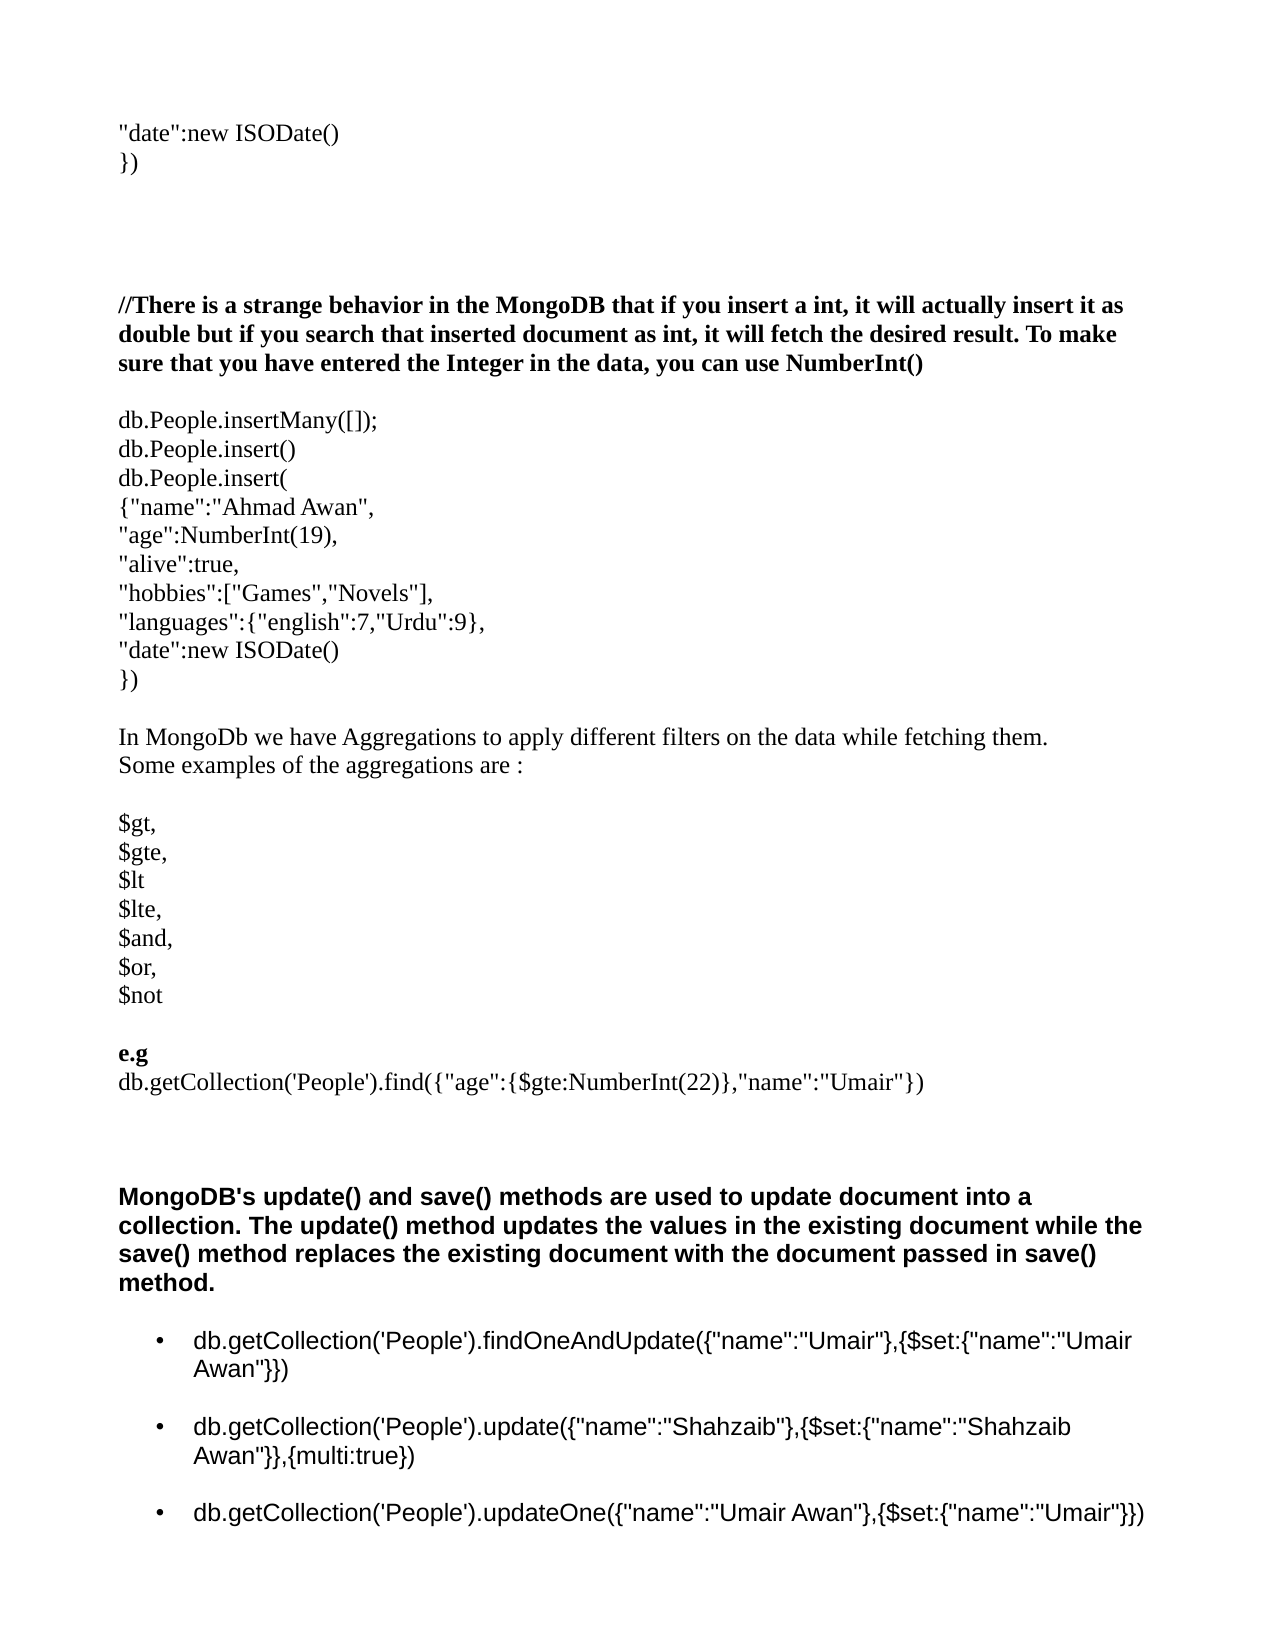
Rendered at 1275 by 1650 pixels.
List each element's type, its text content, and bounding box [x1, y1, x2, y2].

text "alive":true, [118, 549, 1157, 578]
text "hobbies":["Games","Novels"], [118, 578, 1157, 607]
list db.getCollection('People').findOneAndUpdate({"name":"Umair"},{$set:{"name":"Umair Awan"}}) [156, 1326, 1157, 1383]
text In MongoDb we have Aggregations to apply different filters on the data while fetching them. [118, 722, 1157, 751]
text {"name":"Ahmad Awan", [118, 492, 1157, 521]
text $not [118, 981, 1157, 1009]
text e.g [118, 1038, 1157, 1067]
text $and, [118, 923, 1157, 952]
text $lt [118, 866, 1157, 894]
text Some examples of the aggregations are : [118, 751, 1157, 779]
text MongoDB's update() and save() methods are used to update document into a collection. The update() method updates the values in the existing document while the save() method replaces the existing document with the document passed in save() method. [118, 1182, 1157, 1297]
text $or, [118, 952, 1157, 981]
text db.People.insert( [118, 463, 1157, 492]
list db.getCollection('People').update({"name":"Shahzaib"},{$set:{"name":"Shahzaib Awan"}},{multi:true}) [156, 1412, 1157, 1469]
text db.People.insertMany([]); [118, 406, 1157, 434]
text $gt, [118, 808, 1157, 837]
text "age":NumberInt(19), [118, 521, 1157, 549]
text }) [118, 664, 1157, 693]
text "languages":{"english":7,"Urdu":9}, [118, 607, 1157, 636]
text db.People.insert() [118, 434, 1157, 463]
text "date":new ISODate() [118, 636, 1157, 664]
text db.getCollection('People').find({"age":{$gte:NumberInt(22)},"name":"Umair"}) [118, 1067, 1157, 1096]
text }) [118, 147, 1157, 176]
text "date":new ISODate() [118, 118, 1157, 147]
text $lte, [118, 894, 1157, 923]
text $gte, [118, 837, 1157, 866]
list db.getCollection('People').updateOne({"name":"Umair Awan"},{$set:{"name":"Umair"}}) [156, 1498, 1157, 1527]
text //There is a strange behavior in the MongoDB that if you insert a int, it will actually insert it as double but if you search that inserted document as int, it will fetch the desired result. To make sure that you have entered the Integer in the data, you can use NumberInt() [118, 291, 1157, 377]
